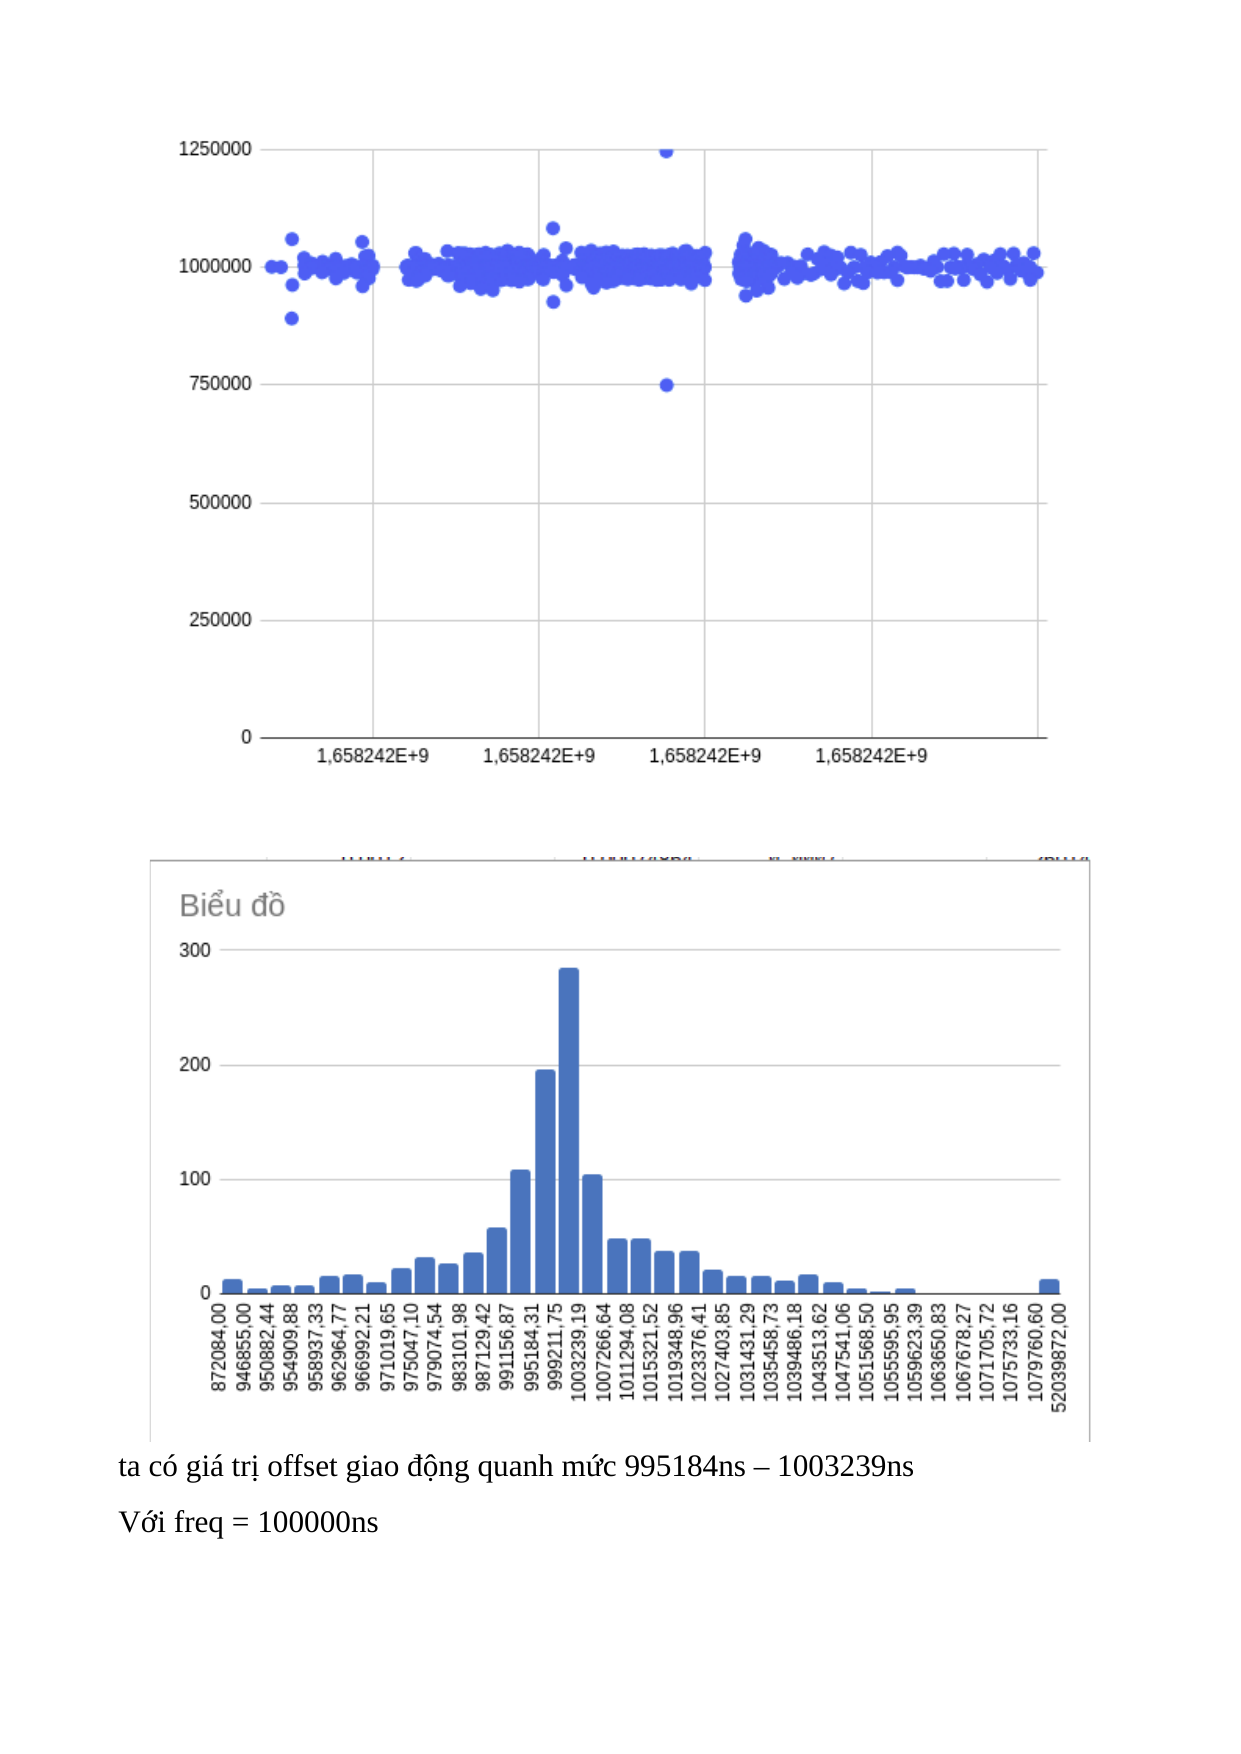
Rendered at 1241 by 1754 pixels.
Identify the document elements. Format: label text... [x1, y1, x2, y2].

picture [152, 118, 1089, 797]
text Với freq = 100000ns [118, 1503, 1122, 1539]
picture [149, 857, 1091, 1442]
text ta có giá trị offset giao động quanh mức 995184ns – 1003239ns [118, 857, 1122, 1483]
